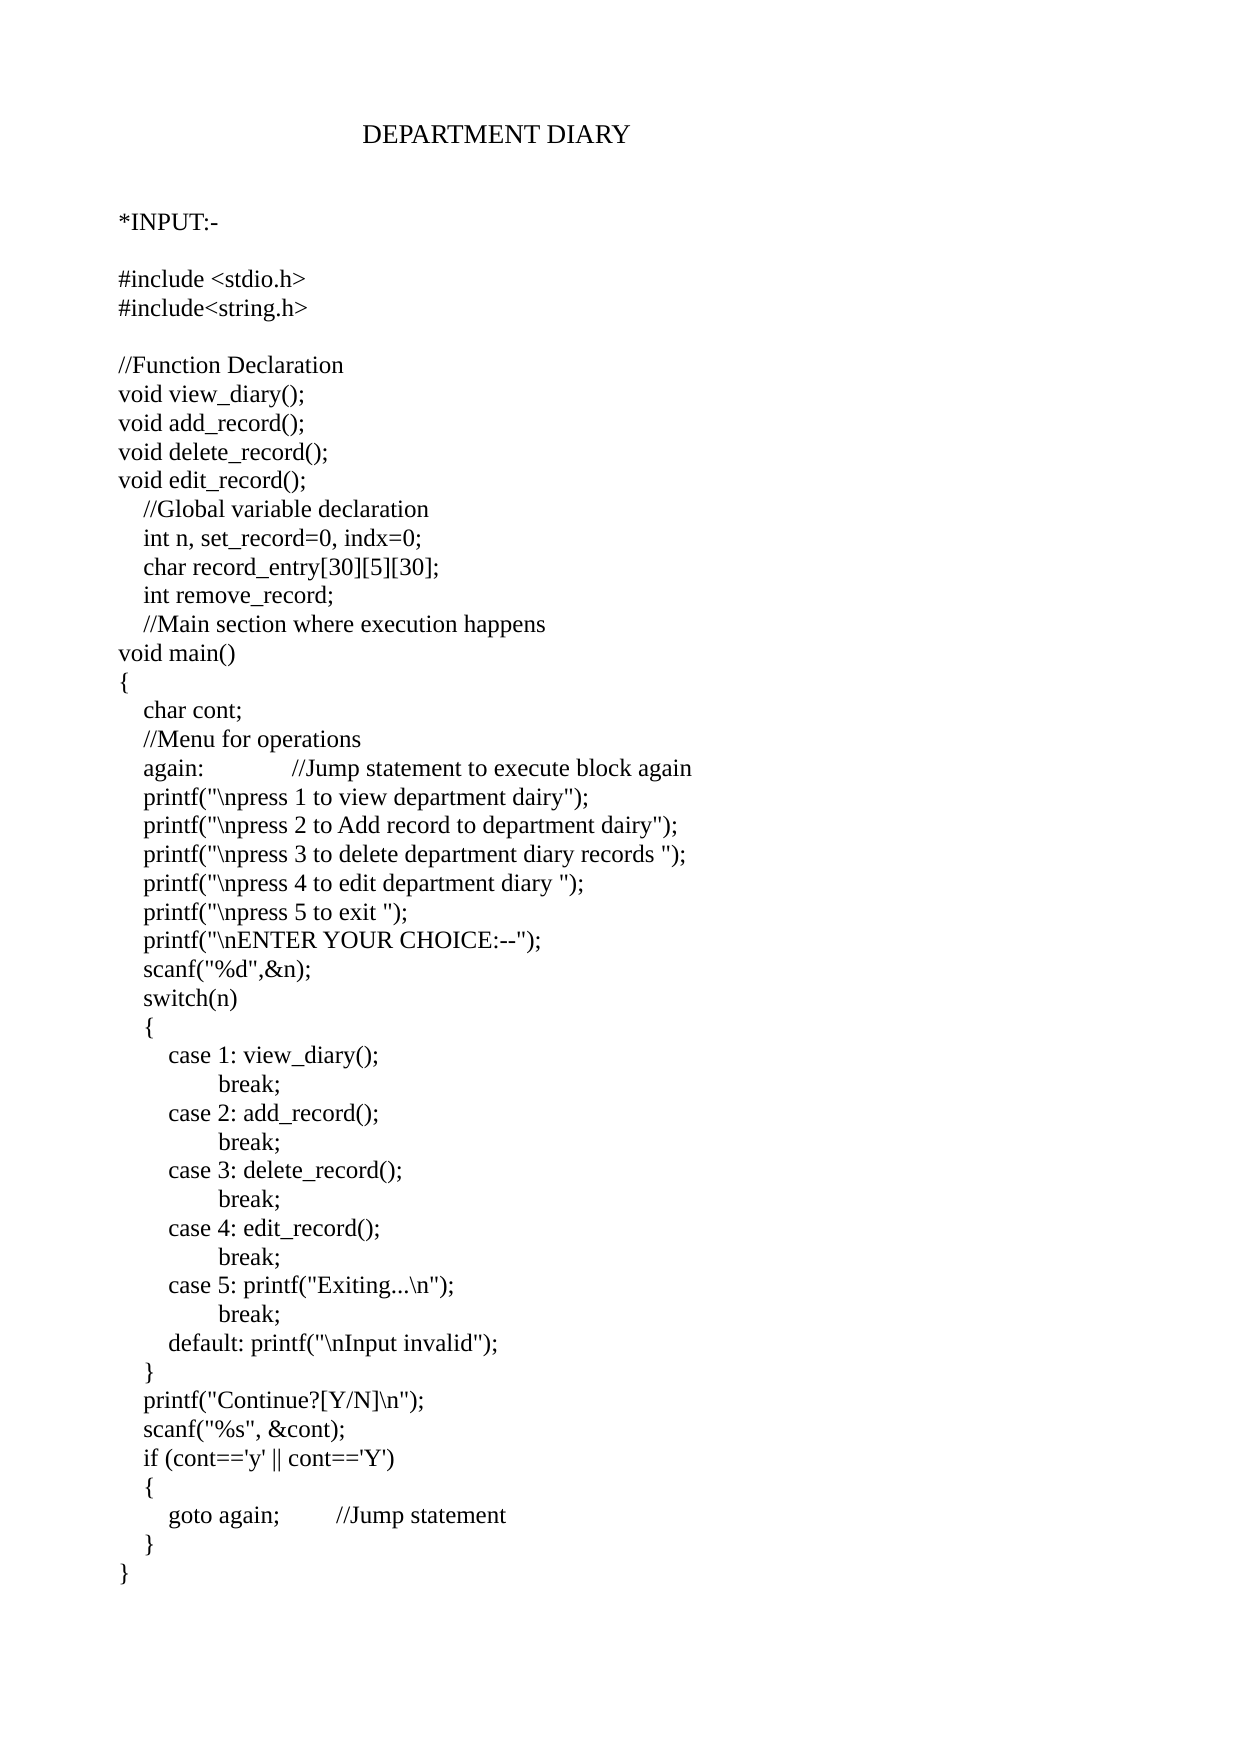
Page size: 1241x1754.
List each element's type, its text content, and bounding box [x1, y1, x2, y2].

text break; [118, 1184, 1122, 1213]
text } [118, 1357, 1122, 1386]
text //Function Declaration [118, 351, 1122, 379]
text //Main section where execution happens [118, 609, 1122, 638]
text scanf("%s", &cont); [118, 1414, 1122, 1443]
text goto again; //Jump statement [118, 1501, 1122, 1529]
text switch(n) [118, 983, 1122, 1012]
text case 5: printf("Exiting...\n"); [118, 1271, 1122, 1299]
text printf("\npress 5 to exit "); [118, 897, 1122, 926]
text DEPARTMENT DIARY [118, 118, 1122, 149]
text break; [118, 1069, 1122, 1098]
text void add_record(); [118, 408, 1122, 437]
text case 1: view_diary(); [118, 1041, 1122, 1069]
text } [118, 1558, 1122, 1587]
text #include<string.h> [118, 293, 1122, 322]
text #include <stdio.h> [118, 264, 1122, 293]
text break; [118, 1299, 1122, 1328]
text { [118, 667, 1122, 696]
text case 4: edit_record(); [118, 1213, 1122, 1242]
text case 2: add_record(); [118, 1098, 1122, 1127]
text void edit_record(); [118, 466, 1122, 494]
text again: //Jump statement to execute block again [118, 753, 1122, 782]
text printf("Continue?[Y/N]\n"); [118, 1386, 1122, 1414]
text printf("\npress 4 to edit department diary "); [118, 868, 1122, 897]
text break; [118, 1242, 1122, 1271]
text *INPUT:- [118, 207, 1122, 236]
text scanf("%d",&n); [118, 954, 1122, 983]
text case 3: delete_record(); [118, 1156, 1122, 1184]
text //Menu for operations [118, 724, 1122, 753]
text { [118, 1012, 1122, 1041]
text printf("\npress 3 to delete department diary records "); [118, 839, 1122, 868]
text char cont; [118, 696, 1122, 724]
text void main() [118, 638, 1122, 667]
text default: printf("\nInput invalid"); [118, 1328, 1122, 1357]
text break; [118, 1127, 1122, 1156]
text printf("\nENTER YOUR CHOICE:--"); [118, 926, 1122, 954]
text { [118, 1472, 1122, 1501]
text int n, set_record=0, indx=0; [118, 523, 1122, 552]
text if (cont=='y' || cont=='Y') [118, 1443, 1122, 1472]
text //Global variable declaration [118, 494, 1122, 523]
text printf("\npress 2 to Add record to department dairy"); [118, 811, 1122, 839]
text void view_diary(); [118, 379, 1122, 408]
text char record_entry[30][5][30]; [118, 552, 1122, 581]
text } [118, 1529, 1122, 1558]
text printf("\npress 1 to view department dairy"); [118, 782, 1122, 811]
text int remove_record; [118, 581, 1122, 609]
text void delete_record(); [118, 437, 1122, 466]
